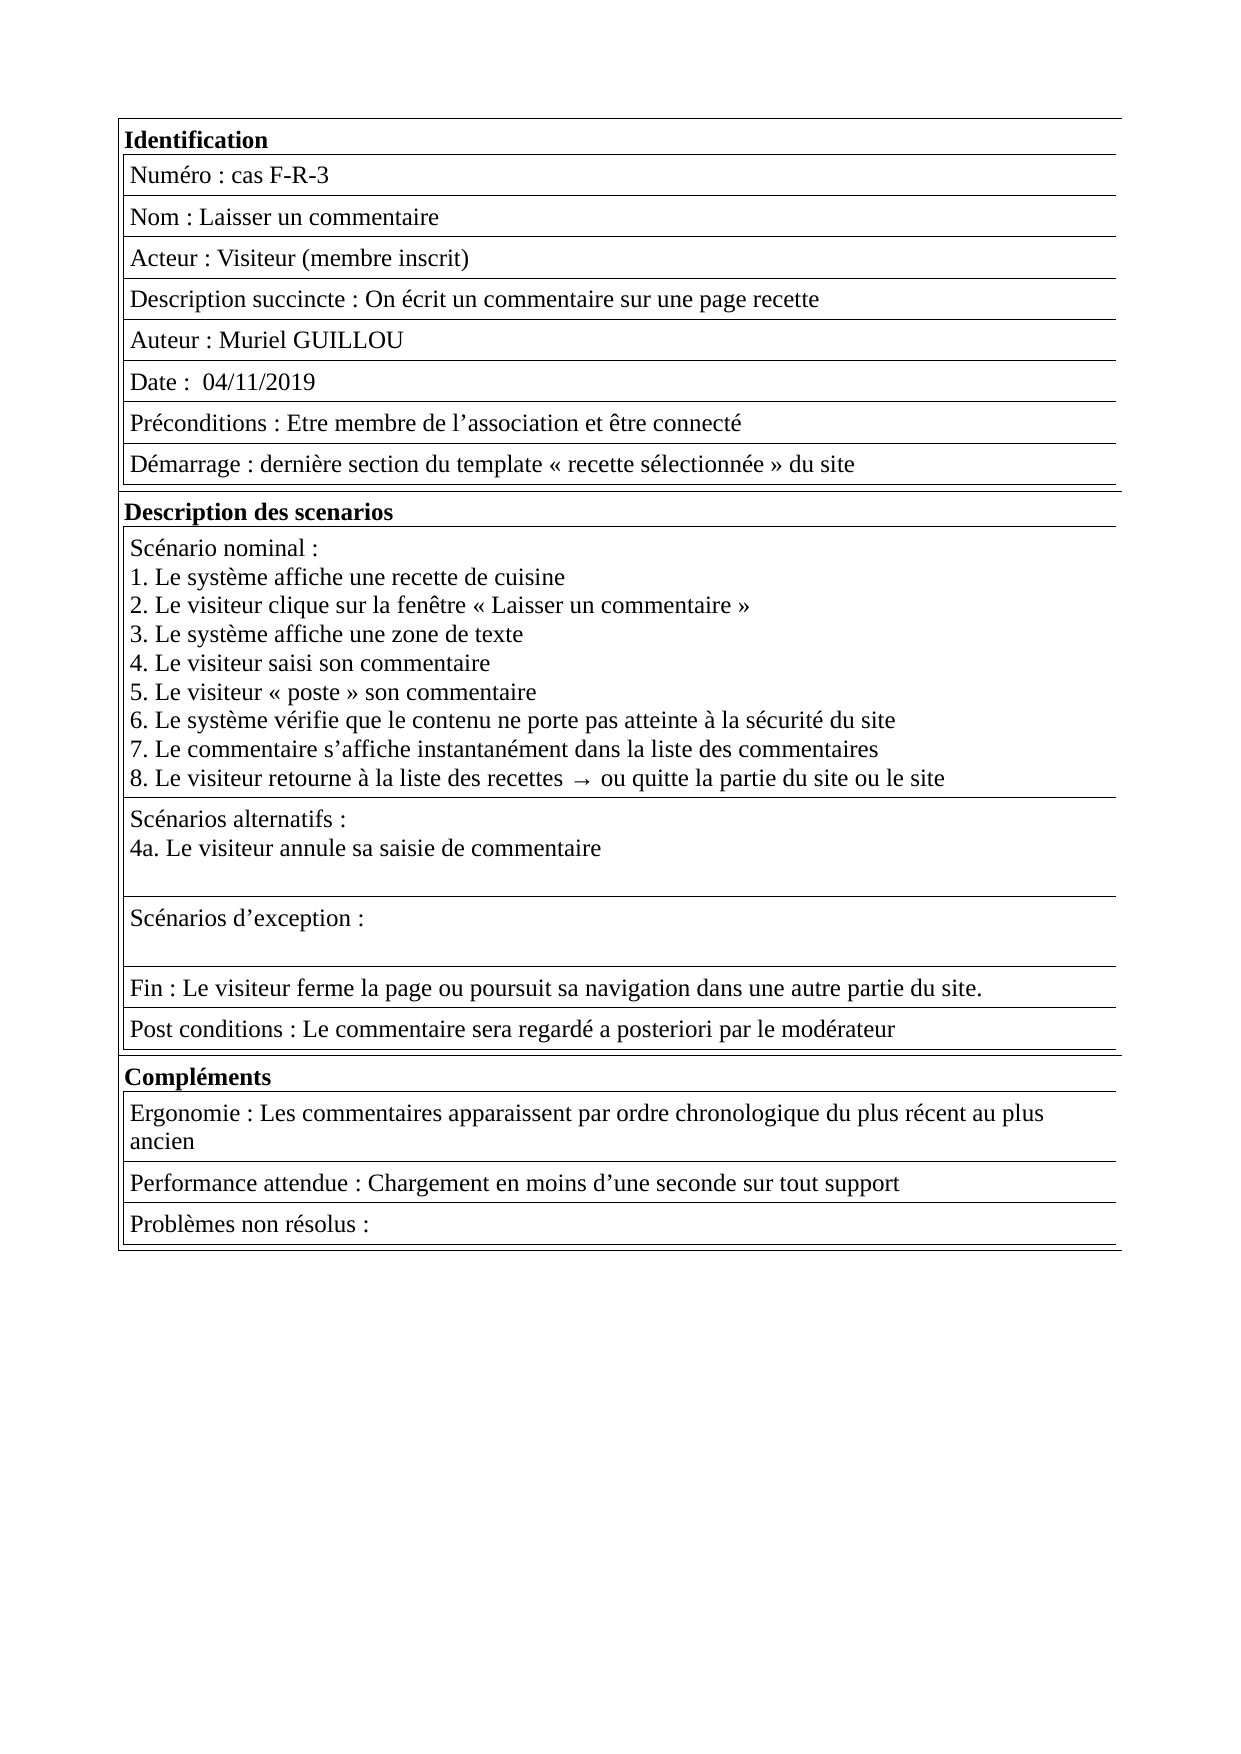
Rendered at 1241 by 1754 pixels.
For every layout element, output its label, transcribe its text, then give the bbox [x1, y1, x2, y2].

table_cell Acteur : Visiteur (membre inscrit) [124, 237, 1116, 277]
table_header Ergonomie : Les commentaires apparaissent par ordre chronologique du plus récent au plus ancien [124, 1092, 1116, 1161]
table_cell Scénarios d’exception : [124, 897, 1116, 966]
table_cell Post conditions : Le commentaire sera regardé a posteriori par le modérateur [124, 1008, 1116, 1048]
table_header Scénario nominal : 1. Le système affiche une recette de cuisine 2. Le visiteur clique sur la fenêtre « Laisser un commentaire » 3. Le système affiche une zone de texte 4. Le visiteur saisi son commentaire 5. Le visiteur « poste » son commentaire 6. Le système vérifie que le contenu ne porte pas atteinte à la sécurité du site 7. Le commentaire s’affiche instantanément dans la liste des commentaires 8. Le visiteur retourne à la liste des recettes → ou quitte la partie du site ou le site [124, 527, 1116, 797]
table_cell Performance attendue : Chargement en moins d’une seconde sur tout support [124, 1162, 1116, 1202]
table_cell Compléments [119, 1056, 1122, 1250]
table_cell Problèmes non résolus : [124, 1203, 1116, 1243]
table_cell Démarrage : dernière section du template « recette sélectionnée » du site [124, 444, 1116, 484]
table_cell Fin : Le visiteur ferme la page ou poursuit sa navigation dans une autre partie du site. [124, 967, 1116, 1007]
table_header Identification [119, 119, 1122, 491]
table_cell Nom : Laisser un commentaire [124, 196, 1116, 236]
table_cell Date : 04/11/2019 [124, 361, 1116, 401]
table_cell Préconditions : Etre membre de l’association et être connecté [124, 402, 1116, 442]
table_cell Auteur : Muriel GUILLOU [124, 320, 1116, 360]
table_cell Description des scenarios [119, 492, 1122, 1055]
table_header Numéro : cas F-R-3 [124, 155, 1116, 195]
table_cell Description succincte : On écrit un commentaire sur une page recette [124, 279, 1116, 319]
table_cell Scénarios alternatifs : 4a. Le visiteur annule sa saisie de commentaire [124, 798, 1116, 896]
